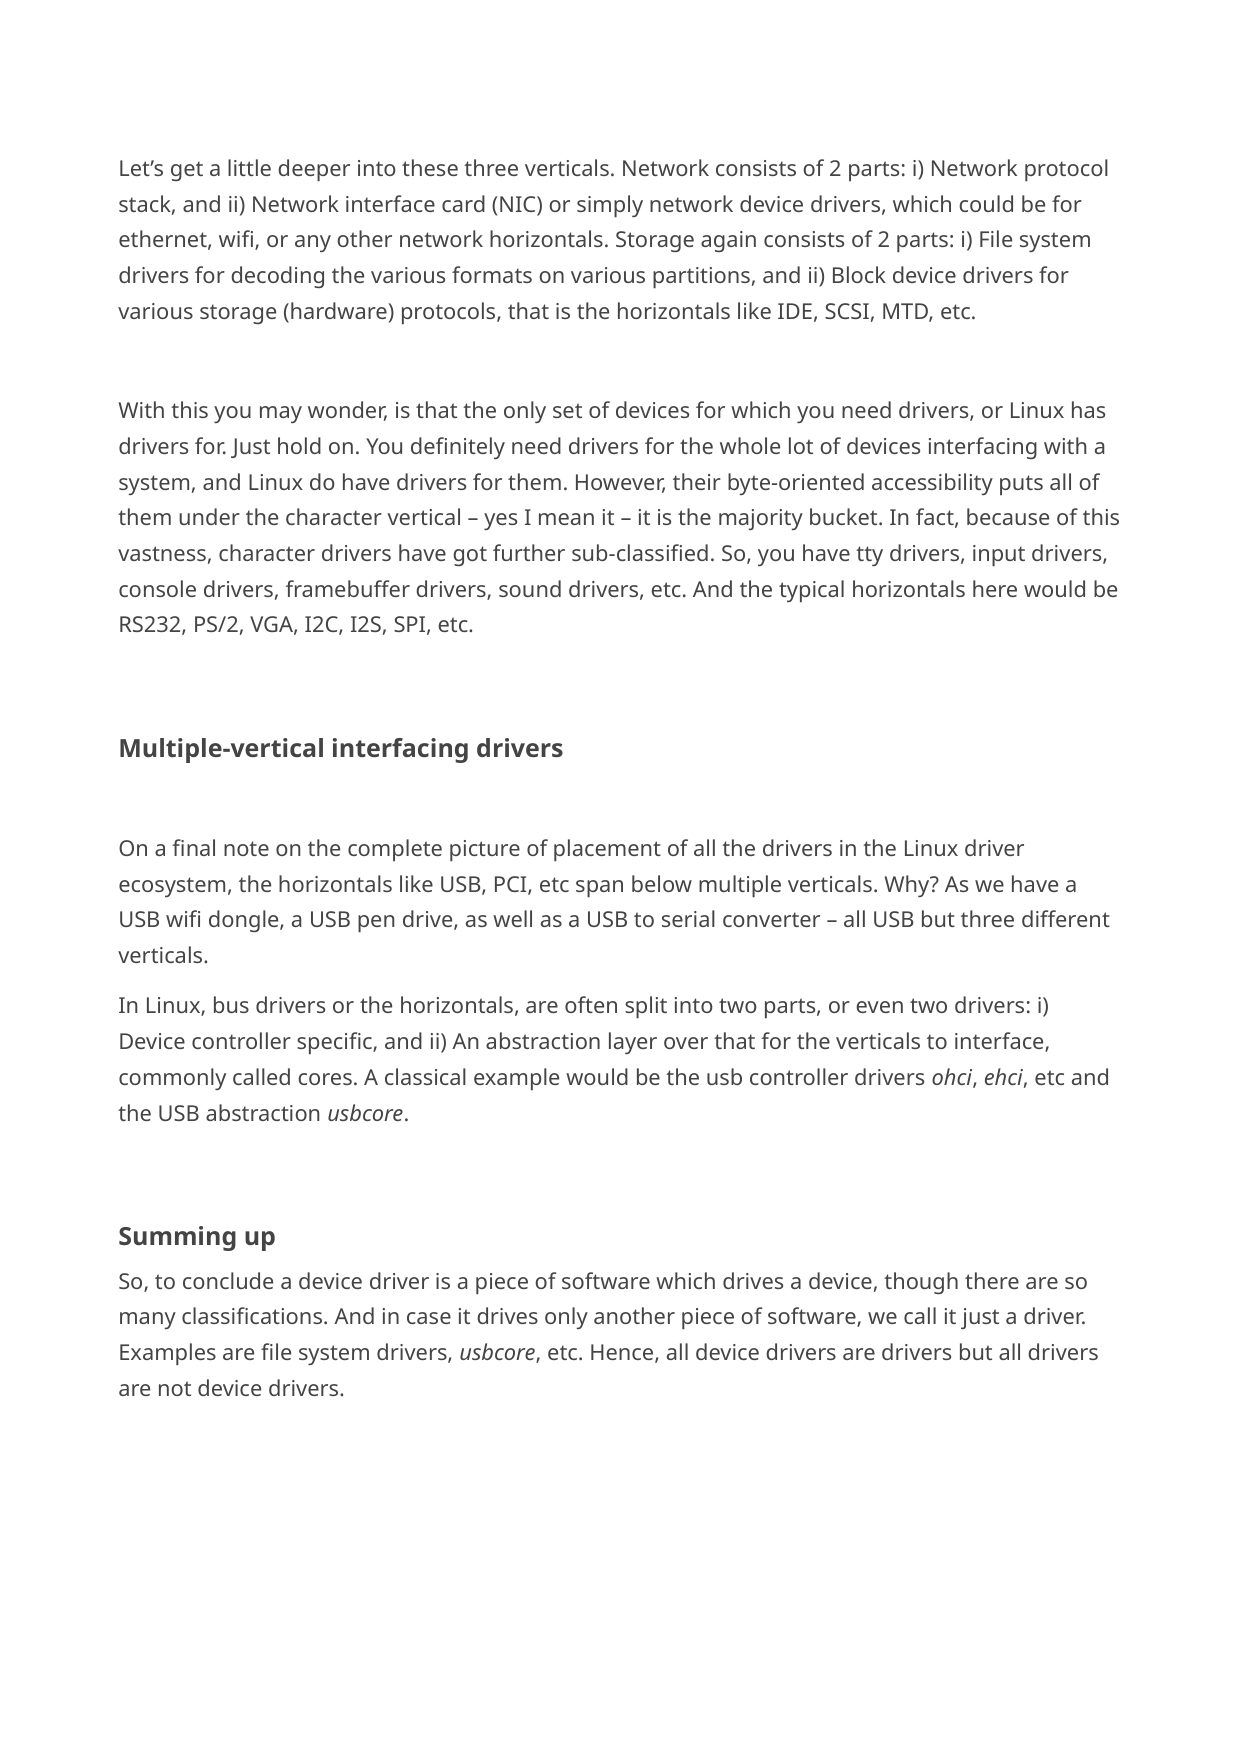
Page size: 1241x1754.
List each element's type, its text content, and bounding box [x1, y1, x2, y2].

text With this you may wonder, is that the only set of devices for which you need drivers, or Linux has drivers for. Just hold on. You definitely need drivers for the whole lot of devices interfacing with a system, and Linux do have drivers for them. However, their byte-oriented accessibility puts all of them under the character vertical – yes I mean it – it is the majority bucket. In fact, because of this vastness, character drivers have got further sub-classified. So, you have tty drivers, input drivers, console drivers, framebuffer drivers, sound drivers, etc. And the typical horizontals here would be RS232, PS/2, VGA, I2C, I2S, SPI, etc. [118, 395, 1122, 639]
subtitle Multiple-vertical interfacing drivers [118, 731, 1122, 765]
text On a final note on the complete picture of placement of all the drivers in the Linux driver ecosystem, the horizontals like USB, PCI, etc span below multiple verticals. Why? As we have a USB wifi dongle, a USB pen drive, as well as a USB to serial converter – all USB but three different verticals. [118, 833, 1122, 970]
text Let’s get a little deeper into these three verticals. Network consists of 2 parts: i) Network protocol stack, and ii) Network interface card (NIC) or simply network device drivers, which could be for ethernet, wifi, or any other network horizontals. Storage again consists of 2 parts: i) File system drivers for decoding the various formats on various partitions, and ii) Block device drivers for various storage (hardware) protocols, that is the horizontals like IDE, SCSI, MTD, etc. [118, 118, 1122, 326]
text So, to conclude a device driver is a piece of software which drives a device, though there are so many classifications. And in case it drives only another piece of software, we call it just a driver. Examples are file system drivers, usbcore, etc. Hence, all device drivers are drivers but all drivers are not device drivers. [118, 1266, 1122, 1403]
text In Linux, bus drivers or the horizontals, are often split into two parts, or even two drivers: i) Device controller specific, and ii) An abstraction layer over that for the verticals to interface, commonly called cores. A classical example would be the usb controller drivers ohci, ehci, etc and the USB abstraction usbcore. [118, 990, 1122, 1127]
subtitle Summing up [118, 1219, 1122, 1253]
